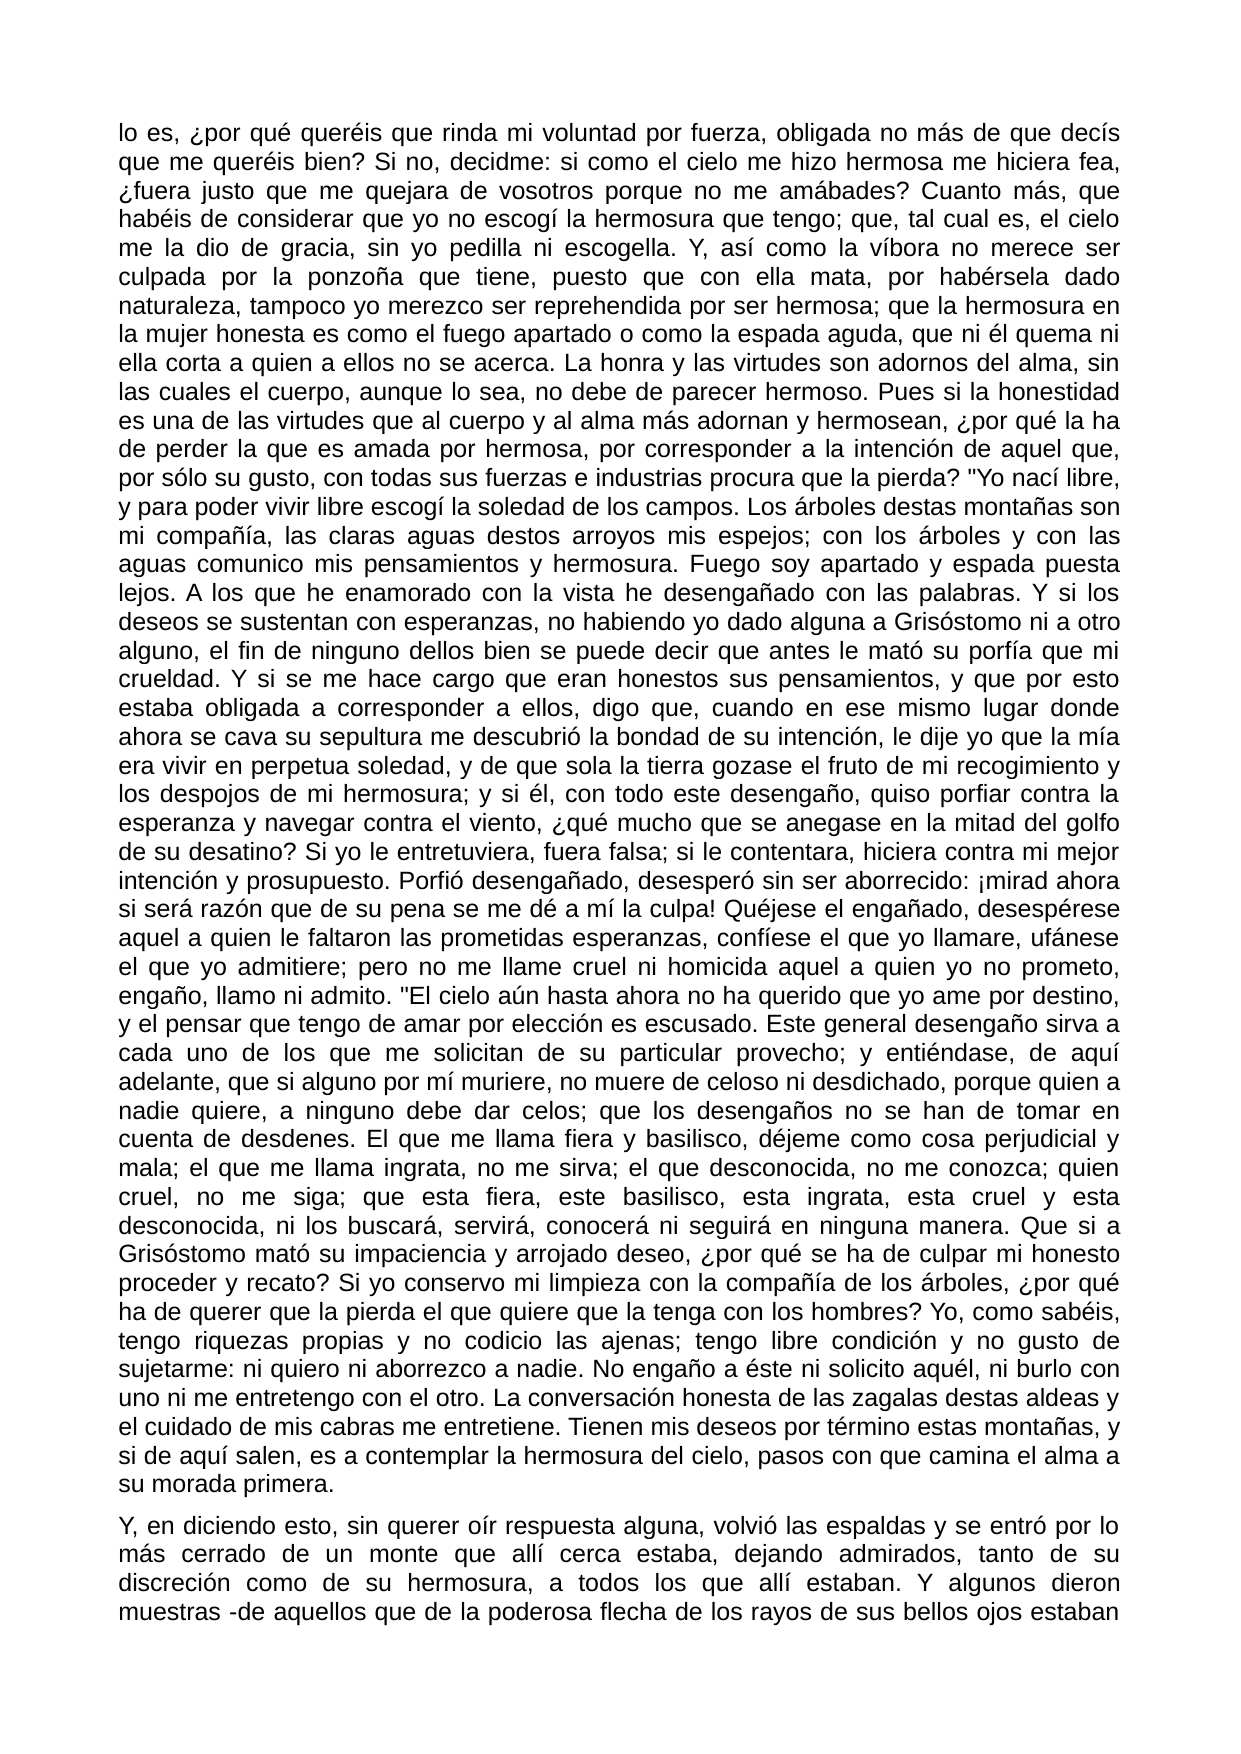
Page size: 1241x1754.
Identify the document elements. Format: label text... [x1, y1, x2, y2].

text Y, en diciendo esto, sin querer oír respuesta alguna, volvió las espaldas y se entró por lo más cerrado de un monte que allí cerca estaba, dejando admirados, tanto de su discreción como de su hermosura, a todos los que allí estaban. Y algunos dieron muestras -de aquellos que de la poderosa flecha de los rayos de sus bellos ojos estaban [118, 1511, 1122, 1626]
text lo es, ¿por qué queréis que rinda mi voluntad por fuerza, obligada no más de que decís que me queréis bien? Si no, decidme: si como el cielo me hizo hermosa me hiciera fea, ¿fuera justo que me quejara de vosotros porque no me amábades? Cuanto más, que habéis de considerar que yo no escogí la hermosura que tengo; que, tal cual es, el cielo me la dio de gracia, sin yo pedilla ni escogella. Y, así como la víbora no merece ser culpada por la ponzoña que tiene, puesto que con ella mata, por habérsela dado naturaleza, tampoco yo merezco ser reprehendida por ser hermosa; que la hermosura en la mujer honesta es como el fuego apartado o como la espada aguda, que ni él quema ni ella corta a quien a ellos no se acerca. La honra y las virtudes son adornos del alma, sin las cuales el cuerpo, aunque lo sea, no debe de parecer hermoso. Pues si la honestidad es una de las virtudes que al cuerpo y al alma más adornan y hermosean, ¿por qué la ha de perder la que es amada por hermosa, por corresponder a la intención de aquel que, por sólo su gusto, con todas sus fuerzas e industrias procura que la pierda? "Yo nací libre, y para poder vivir libre escogí la soledad de los campos. Los árboles destas montañas son mi compañía, las claras aguas destos arroyos mis espejos; con los árboles y con las aguas comunico mis pensamientos y hermosura. Fuego soy apartado y espada puesta lejos. A los que he enamorado con la vista he desengañado con las palabras. Y si los deseos se sustentan con esperanzas, no habiendo yo dado alguna a Grisóstomo ni a otro alguno, el fin de ninguno dellos bien se puede decir que antes le mató su porfía que mi crueldad. Y si se me hace cargo que eran honestos sus pensamientos, y que por esto estaba obligada a corresponder a ellos, digo que, cuando en ese mismo lugar donde ahora se cava su sepultura me descubrió la bondad de su intención, le dije yo que la mía era vivir en perpetua soledad, y de que sola la tierra gozase el fruto de mi recogimiento y los despojos de mi hermosura; y si él, con todo este desengaño, quiso porfiar contra la esperanza y navegar contra el viento, ¿qué mucho que se anegase en la mitad del golfo de su desatino? Si yo le entretuviera, fuera falsa; si le contentara, hiciera contra mi mejor intención y prosupuesto. Porfió desengañado, desesperó sin ser aborrecido: ¡mirad ahora si será razón que de su pena se me dé a mí la culpa! Quéjese el engañado, desespérese aquel a quien le faltaron las prometidas esperanzas, confíese el que yo llamare, ufánese el que yo admitiere; pero no me llame cruel ni homicida aquel a quien yo no prometo, engaño, llamo ni admito. "El cielo aún hasta ahora no ha querido que yo ame por destino, y el pensar que tengo de amar por elección es escusado. Este general desengaño sirva a cada uno de los que me solicitan de su particular provecho; y entiéndase, de aquí adelante, que si alguno por mí muriere, no muere de celoso ni desdichado, porque quien a nadie quiere, a ninguno debe dar celos; que los desengaños no se han de tomar en cuenta de desdenes. El que me llama fiera y basilisco, déjeme como cosa perjudicial y mala; el que me llama ingrata, no me sirva; el que desconocida, no me conozca; quien cruel, no me siga; que esta fiera, este basilisco, esta ingrata, esta cruel y esta desconocida, ni los buscará, servirá, conocerá ni seguirá en ninguna manera. Que si a Grisóstomo mató su impaciencia y arrojado deseo, ¿por qué se ha de culpar mi honesto proceder y recato? Si yo conservo mi limpieza con la compañía de los árboles, ¿por qué ha de querer que la pierda el que quiere que la tenga con los hombres? Yo, como sabéis, tengo riquezas propias y no codicio las ajenas; tengo libre condición y no gusto de sujetarme: ni quiero ni aborrezco a nadie. No engaño a éste ni solicito aquél, ni burlo con uno ni me entretengo con el otro. La conversación honesta de las zagalas destas aldeas y el cuidado de mis cabras me entretiene. Tienen mis deseos por término estas montañas, y si de aquí salen, es a contemplar la hermosura del cielo, pasos con que camina el alma a su morada primera. [118, 118, 1122, 1498]
